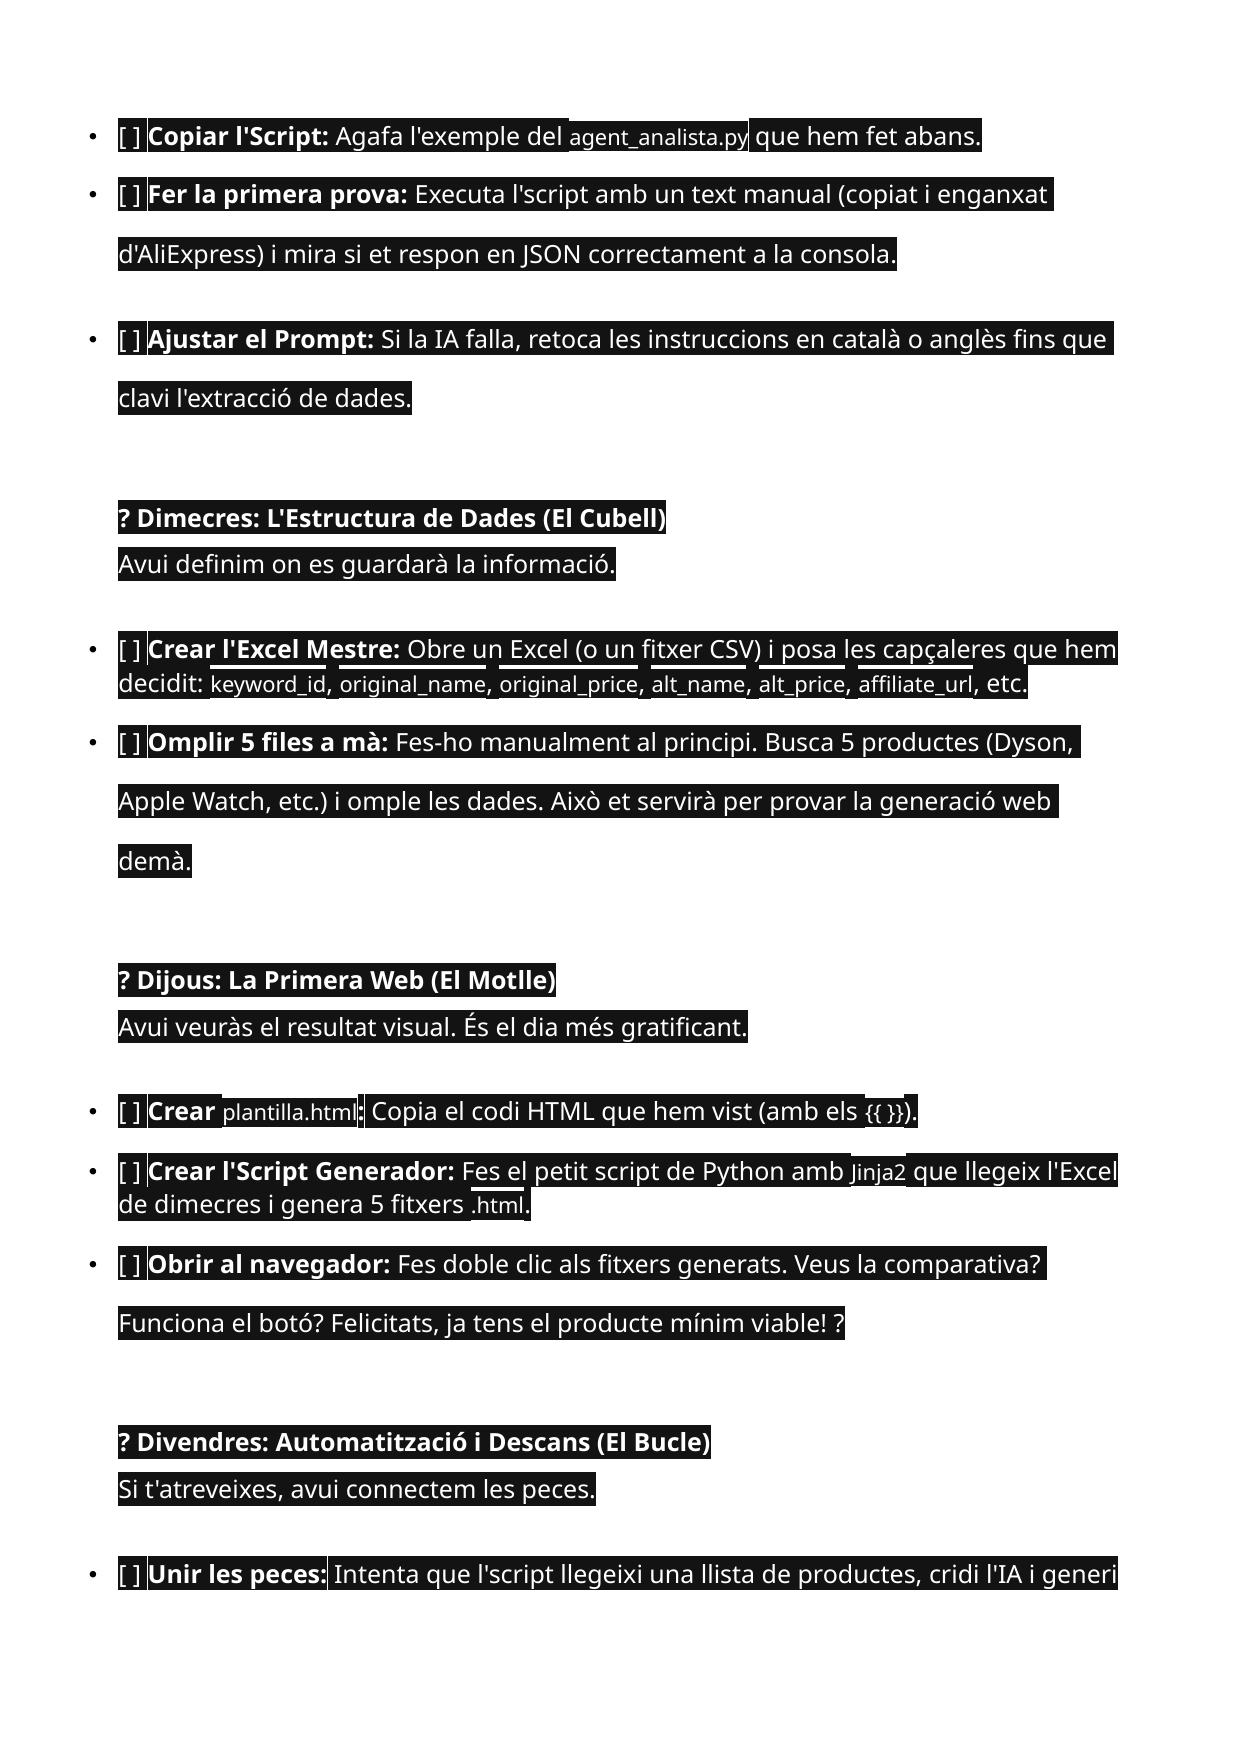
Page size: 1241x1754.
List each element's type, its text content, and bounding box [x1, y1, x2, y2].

list [ ] Obrir al navegador: Fes doble clic als fitxers generats. Veus la comparativa? Funciona el botó? Felicitats, ja tens el producte mínim viable! ? [118, 1246, 1122, 1340]
text Si t'atreveixes, avui connectem les peces. [118, 1472, 1122, 1506]
subtitle ? Dimecres: L'Estructura de Dades (El Cubell) [118, 497, 1122, 534]
list [ ] Crear plantilla.html: Copia el codi HTML que hem vist (amb els {{ }}). [118, 1094, 1122, 1128]
list [ ] Ajustar el Prompt: Si la IA falla, retoca les instruccions en català o anglès fins que clavi l'extracció de dades. [118, 321, 1122, 415]
list [ ] Crear l'Script Generador: Fes el petit script de Python amb Jinja2 que llegeix l'Excel de dimecres i genera 5 fitxers .html. [118, 1153, 1122, 1221]
text Avui veuràs el resultat visual. És el dia més gratificant. [118, 1009, 1122, 1043]
list [ ] Omplir 5 files a mà: Fes-ho manualment al principi. Busca 5 productes (Dyson, Apple Watch, etc.) i omple les dades. Això et servirà per provar la generació web demà. [118, 724, 1122, 878]
subtitle ? Dijous: La Primera Web (El Motlle) [118, 959, 1122, 997]
subtitle ? Divendres: Automatització i Descans (El Bucle) [118, 1422, 1122, 1459]
list [ ] Unir les peces: Intenta que l'script llegeixi una llista de productes, cridi l'IA i generi [118, 1556, 1122, 1590]
list [ ] Copiar l'Script: Agafa l'exemple del agent_analista.py que hem fet abans. [118, 118, 1122, 152]
text Avui definim on es guardarà la informació. [118, 547, 1122, 581]
list [ ] Crear l'Excel Mestre: Obre un Excel (o un fitxer CSV) i posa les capçaleres que hem decidit: keyword_id, original_name, original_price, alt_name, alt_price, affiliate_url, etc. [118, 631, 1122, 699]
list [ ] Fer la primera prova: Executa l'script amb un text manual (copiat i enganxat d'AliExpress) i mira si et respon en JSON correctament a la consola. [118, 177, 1122, 271]
